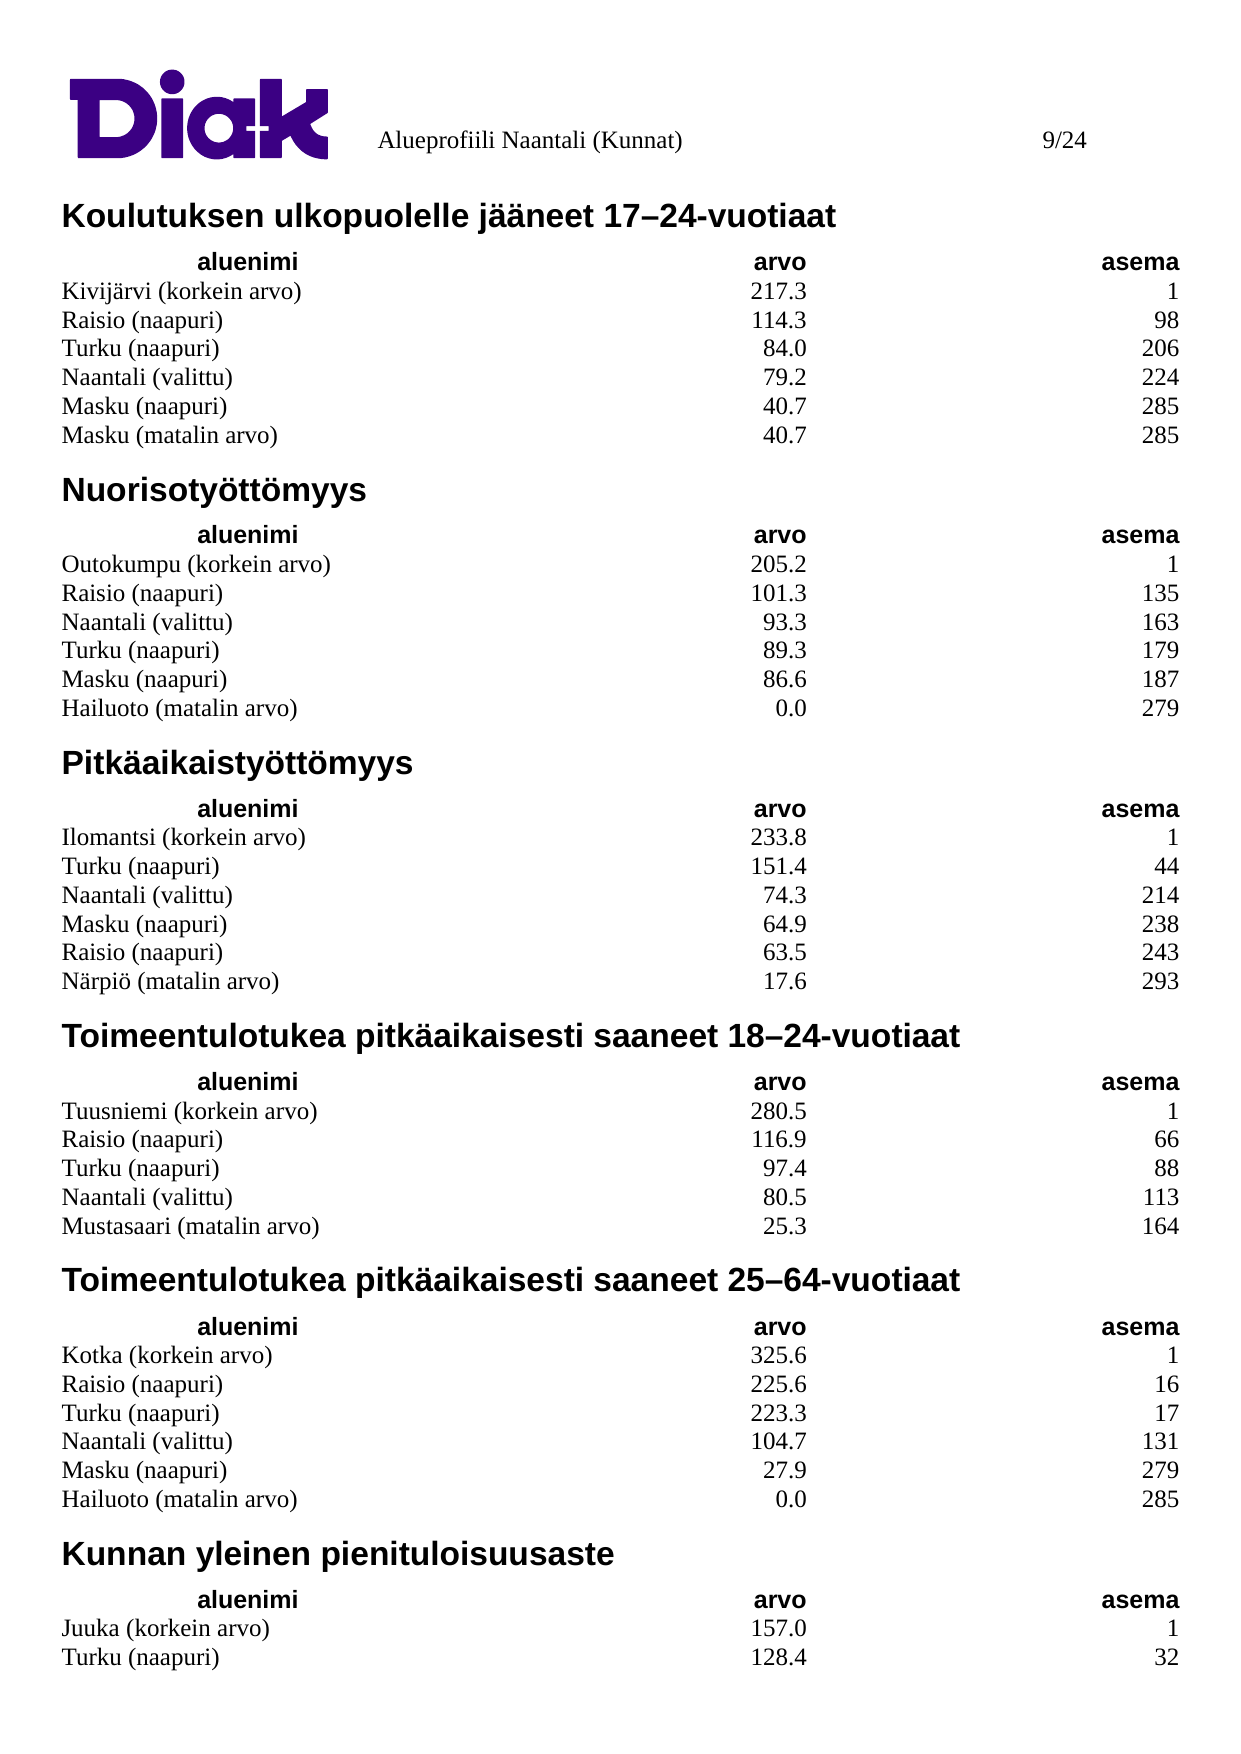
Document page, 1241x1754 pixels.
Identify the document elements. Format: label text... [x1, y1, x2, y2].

table_cell 16 [806, 1369, 1179, 1398]
table_header arvo [434, 1067, 806, 1096]
table_header aluenimi [61, 1585, 434, 1613]
table_header aluenimi [61, 794, 434, 822]
table_cell 80.5 [434, 1182, 806, 1211]
table_cell 40.7 [434, 391, 806, 420]
table_cell 0.0 [434, 693, 806, 722]
table_cell 205.2 [434, 549, 806, 578]
table_cell 93.3 [434, 607, 806, 636]
table_cell Närpiö (matalin arvo) [61, 966, 434, 995]
table_cell Turku (naapuri) [61, 1398, 434, 1426]
table_cell 25.3 [434, 1211, 806, 1239]
table_cell Tuusniemi (korkein arvo) [61, 1096, 434, 1124]
table_cell 217.3 [434, 276, 806, 305]
table_cell Turku (naapuri) [61, 636, 434, 664]
table_header arvo [434, 1585, 806, 1613]
table_cell Kivijärvi (korkein arvo) [61, 276, 434, 305]
table_cell 163 [806, 607, 1179, 636]
table_cell 74.3 [434, 880, 806, 909]
table_cell 44 [806, 851, 1179, 880]
table_cell 206 [806, 334, 1179, 362]
table_cell 238 [806, 909, 1179, 937]
table_cell 116.9 [434, 1125, 806, 1153]
table_cell Masku (naapuri) [61, 664, 434, 693]
table_cell Raisio (naapuri) [61, 938, 434, 966]
table_cell 64.9 [434, 909, 806, 937]
table_cell 32 [806, 1642, 1179, 1671]
table_cell 1 [806, 1614, 1179, 1642]
table_cell 66 [806, 1125, 1179, 1153]
table_cell 0.0 [434, 1484, 806, 1513]
table_header arvo [434, 1311, 806, 1340]
table_cell Kotka (korkein arvo) [61, 1340, 434, 1369]
table_cell 17 [806, 1398, 1179, 1426]
table_cell 40.7 [434, 420, 806, 448]
table_cell Naantali (valittu) [61, 1182, 434, 1211]
table_cell 1 [806, 549, 1179, 578]
table_header asema [806, 247, 1179, 276]
table_cell 285 [806, 391, 1179, 420]
table_cell Raisio (naapuri) [61, 578, 434, 607]
table_cell Turku (naapuri) [61, 851, 434, 880]
table_cell 86.6 [434, 664, 806, 693]
table_header asema [806, 1067, 1179, 1096]
table_header aluenimi [61, 247, 434, 276]
table_cell 187 [806, 664, 1179, 693]
table_cell Turku (naapuri) [61, 1642, 434, 1671]
table_header aluenimi [61, 521, 434, 549]
table_cell 113 [806, 1182, 1179, 1211]
subtitle Toimeentulotukea pitkäaikaisesti saaneet 25–64-vuotiaat [61, 1260, 1179, 1299]
table_cell 1 [806, 276, 1179, 305]
table_cell Juuka (korkein arvo) [61, 1614, 434, 1642]
table_header aluenimi [61, 1311, 434, 1340]
table_cell Raisio (naapuri) [61, 305, 434, 333]
table_cell 88 [806, 1153, 1179, 1182]
table_cell 84.0 [434, 334, 806, 362]
table_cell 17.6 [434, 966, 806, 995]
table_cell 279 [806, 1455, 1179, 1484]
table_cell Naantali (valittu) [61, 1426, 434, 1455]
table_cell 325.6 [434, 1340, 806, 1369]
table_cell Masku (naapuri) [61, 1455, 434, 1484]
table_cell Turku (naapuri) [61, 334, 434, 362]
table_cell Masku (naapuri) [61, 909, 434, 937]
table_header arvo [434, 521, 806, 549]
table_cell 285 [806, 420, 1179, 448]
table_cell 104.7 [434, 1426, 806, 1455]
table_cell Raisio (naapuri) [61, 1369, 434, 1398]
table_cell 157.0 [434, 1614, 806, 1642]
table_header arvo [434, 794, 806, 822]
table_cell 27.9 [434, 1455, 806, 1484]
table_cell 89.3 [434, 636, 806, 664]
subtitle Nuorisotyöttömyys [61, 469, 1179, 508]
table_cell 131 [806, 1426, 1179, 1455]
table_cell 1 [806, 823, 1179, 851]
table_header asema [806, 1311, 1179, 1340]
table_cell 225.6 [434, 1369, 806, 1398]
table_header asema [806, 1585, 1179, 1613]
table_cell 280.5 [434, 1096, 806, 1124]
table_header asema [806, 794, 1179, 822]
table_header asema [806, 521, 1179, 549]
table_cell Hailuoto (matalin arvo) [61, 1484, 434, 1513]
table_cell 285 [806, 1484, 1179, 1513]
table_cell 279 [806, 693, 1179, 722]
table_cell Masku (naapuri) [61, 391, 434, 420]
table_cell Outokumpu (korkein arvo) [61, 549, 434, 578]
table_cell 101.3 [434, 578, 806, 607]
table_cell 293 [806, 966, 1179, 995]
subtitle Koulutuksen ulkopuolelle jääneet 17–24-vuotiaat [61, 196, 1179, 235]
subtitle Toimeentulotukea pitkäaikaisesti saaneet 18–24-vuotiaat [61, 1016, 1179, 1054]
subtitle Kunnan yleinen pienituloisuusaste [61, 1533, 1179, 1572]
table_cell 243 [806, 938, 1179, 966]
table_cell 151.4 [434, 851, 806, 880]
table_cell Naantali (valittu) [61, 880, 434, 909]
table_cell 114.3 [434, 305, 806, 333]
table_cell Hailuoto (matalin arvo) [61, 693, 434, 722]
table_cell Mustasaari (matalin arvo) [61, 1211, 434, 1239]
table_cell Ilomantsi (korkein arvo) [61, 823, 434, 851]
table_cell 97.4 [434, 1153, 806, 1182]
table_cell Masku (matalin arvo) [61, 420, 434, 448]
table_cell 128.4 [434, 1642, 806, 1671]
table_cell 179 [806, 636, 1179, 664]
table_cell 223.3 [434, 1398, 806, 1426]
table_cell Raisio (naapuri) [61, 1125, 434, 1153]
table_cell Turku (naapuri) [61, 1153, 434, 1182]
table_cell 214 [806, 880, 1179, 909]
table_cell 164 [806, 1211, 1179, 1239]
table_cell 1 [806, 1340, 1179, 1369]
table_cell 224 [806, 362, 1179, 391]
table_cell 1 [806, 1096, 1179, 1124]
table_cell 98 [806, 305, 1179, 333]
table_cell Naantali (valittu) [61, 362, 434, 391]
subtitle Pitkäaikaistyöttömyys [61, 743, 1179, 781]
table_cell 233.8 [434, 823, 806, 851]
table_header aluenimi [61, 1067, 434, 1096]
table_cell 135 [806, 578, 1179, 607]
table_header arvo [434, 247, 806, 276]
table_cell 63.5 [434, 938, 806, 966]
table_cell 79.2 [434, 362, 806, 391]
table_cell Naantali (valittu) [61, 607, 434, 636]
